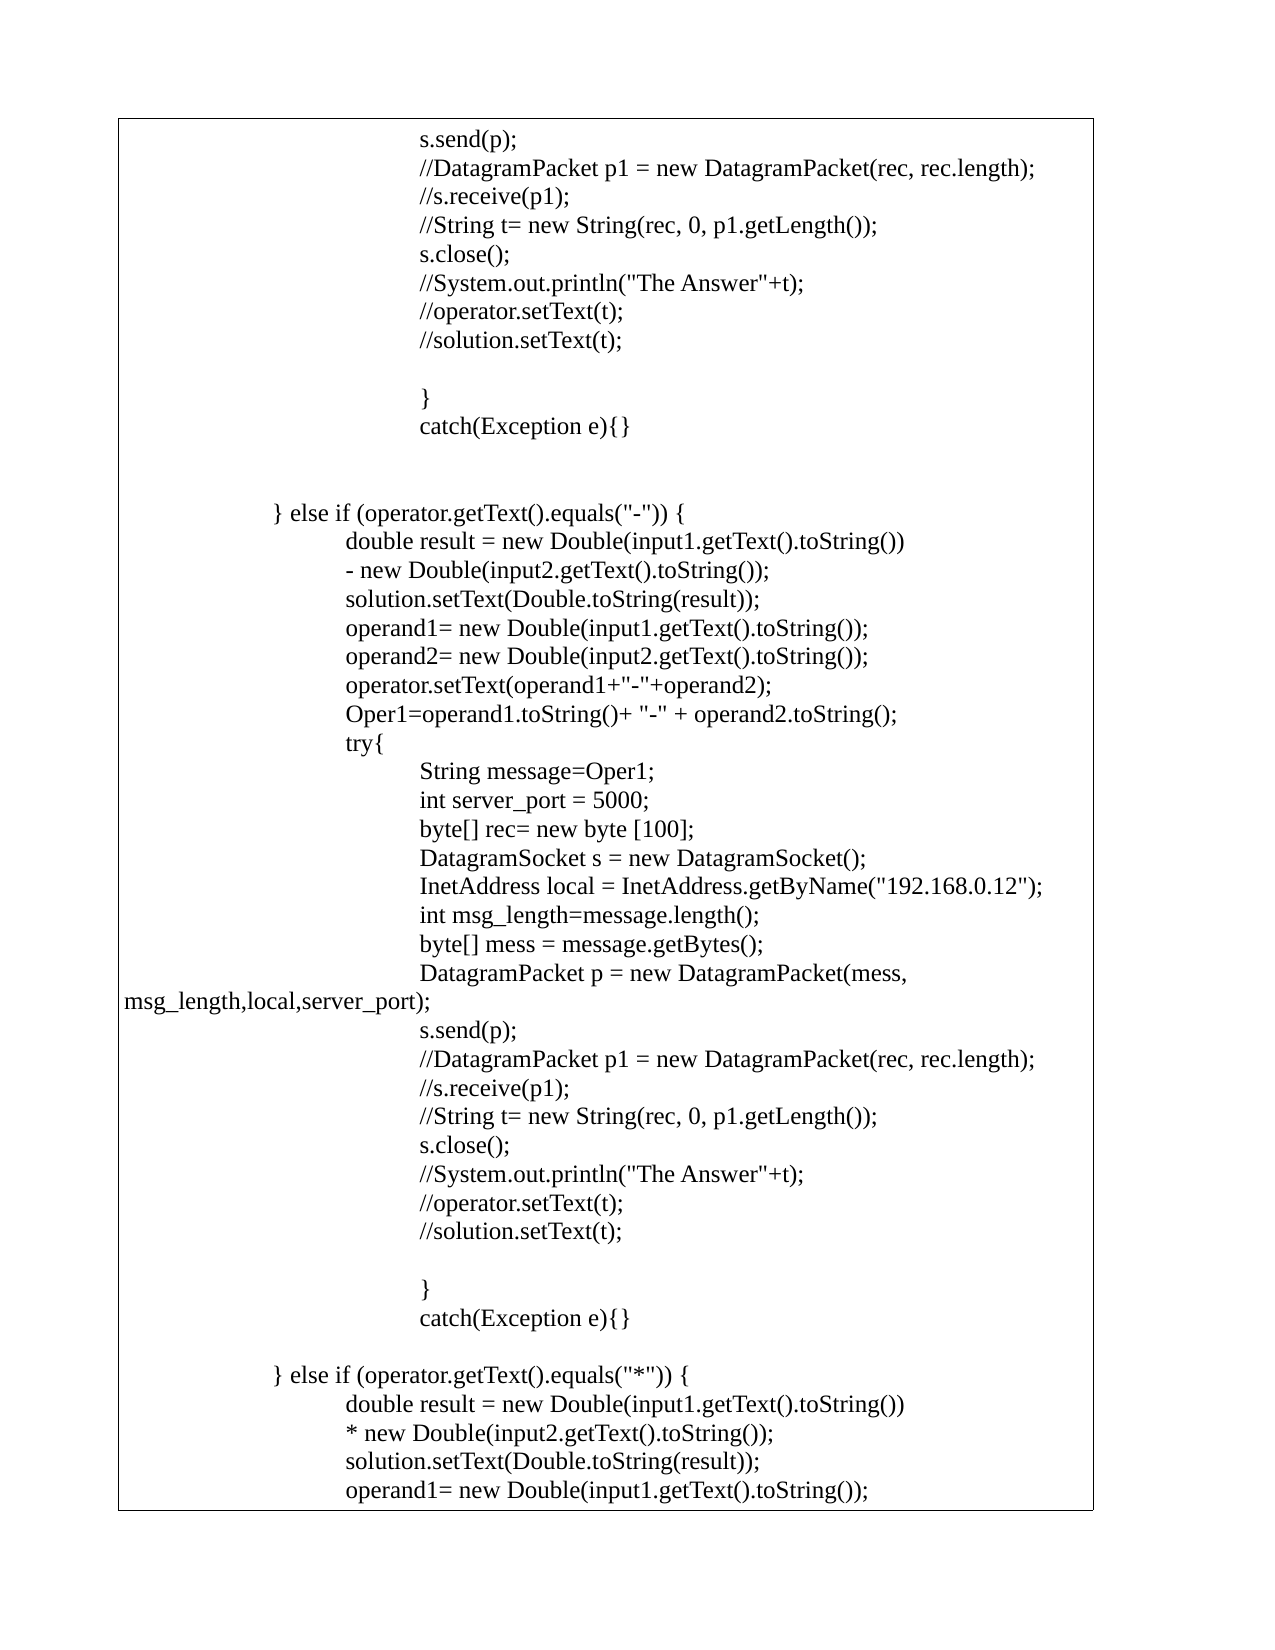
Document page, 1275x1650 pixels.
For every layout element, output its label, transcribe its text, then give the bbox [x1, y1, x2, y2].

table_header s.send(p); //DatagramPacket p1 = new DatagramPacket(rec, rec.length); //s.receive(p1); //String t= new String(rec, 0, p1.getLength()); s.close(); //System.out.println("The Answer"+t); //operator.setText(t); //solution.setText(t); } catch(Exception e){} } else if (operator.getText().equals("-")) { double result = new Double(input1.getText().toString()) - new Double(input2.getText().toString()); solution.setText(Double.toString(result)); operand1= new Double(input1.getText().toString()); operand2= new Double(input2.getText().toString()); operator.setText(operand1+"-"+operand2); Oper1=operand1.toString()+ "-" + operand2.toString(); try{ String message=Oper1; int server_port = 5000; byte[] rec= new byte [100]; DatagramSocket s = new DatagramSocket(); InetAddress local = InetAddress.getByName("192.168.0.12"); int msg_length=message.length(); byte[] mess = message.getBytes(); DatagramPacket p = new DatagramPacket(mess, msg_length,local,server_port); s.send(p); //DatagramPacket p1 = new DatagramPacket(rec, rec.length); //s.receive(p1); //String t= new String(rec, 0, p1.getLength()); s.close(); //System.out.println("The Answer"+t); //operator.setText(t); //solution.setText(t); } catch(Exception e){} } else if (operator.getText().equals("*")) { double result = new Double(input1.getText().toString()) * new Double(input2.getText().toString()); solution.setText(Double.toString(result)); operand1= new Double(input1.getText().toString()); [119, 119, 1093, 1510]
